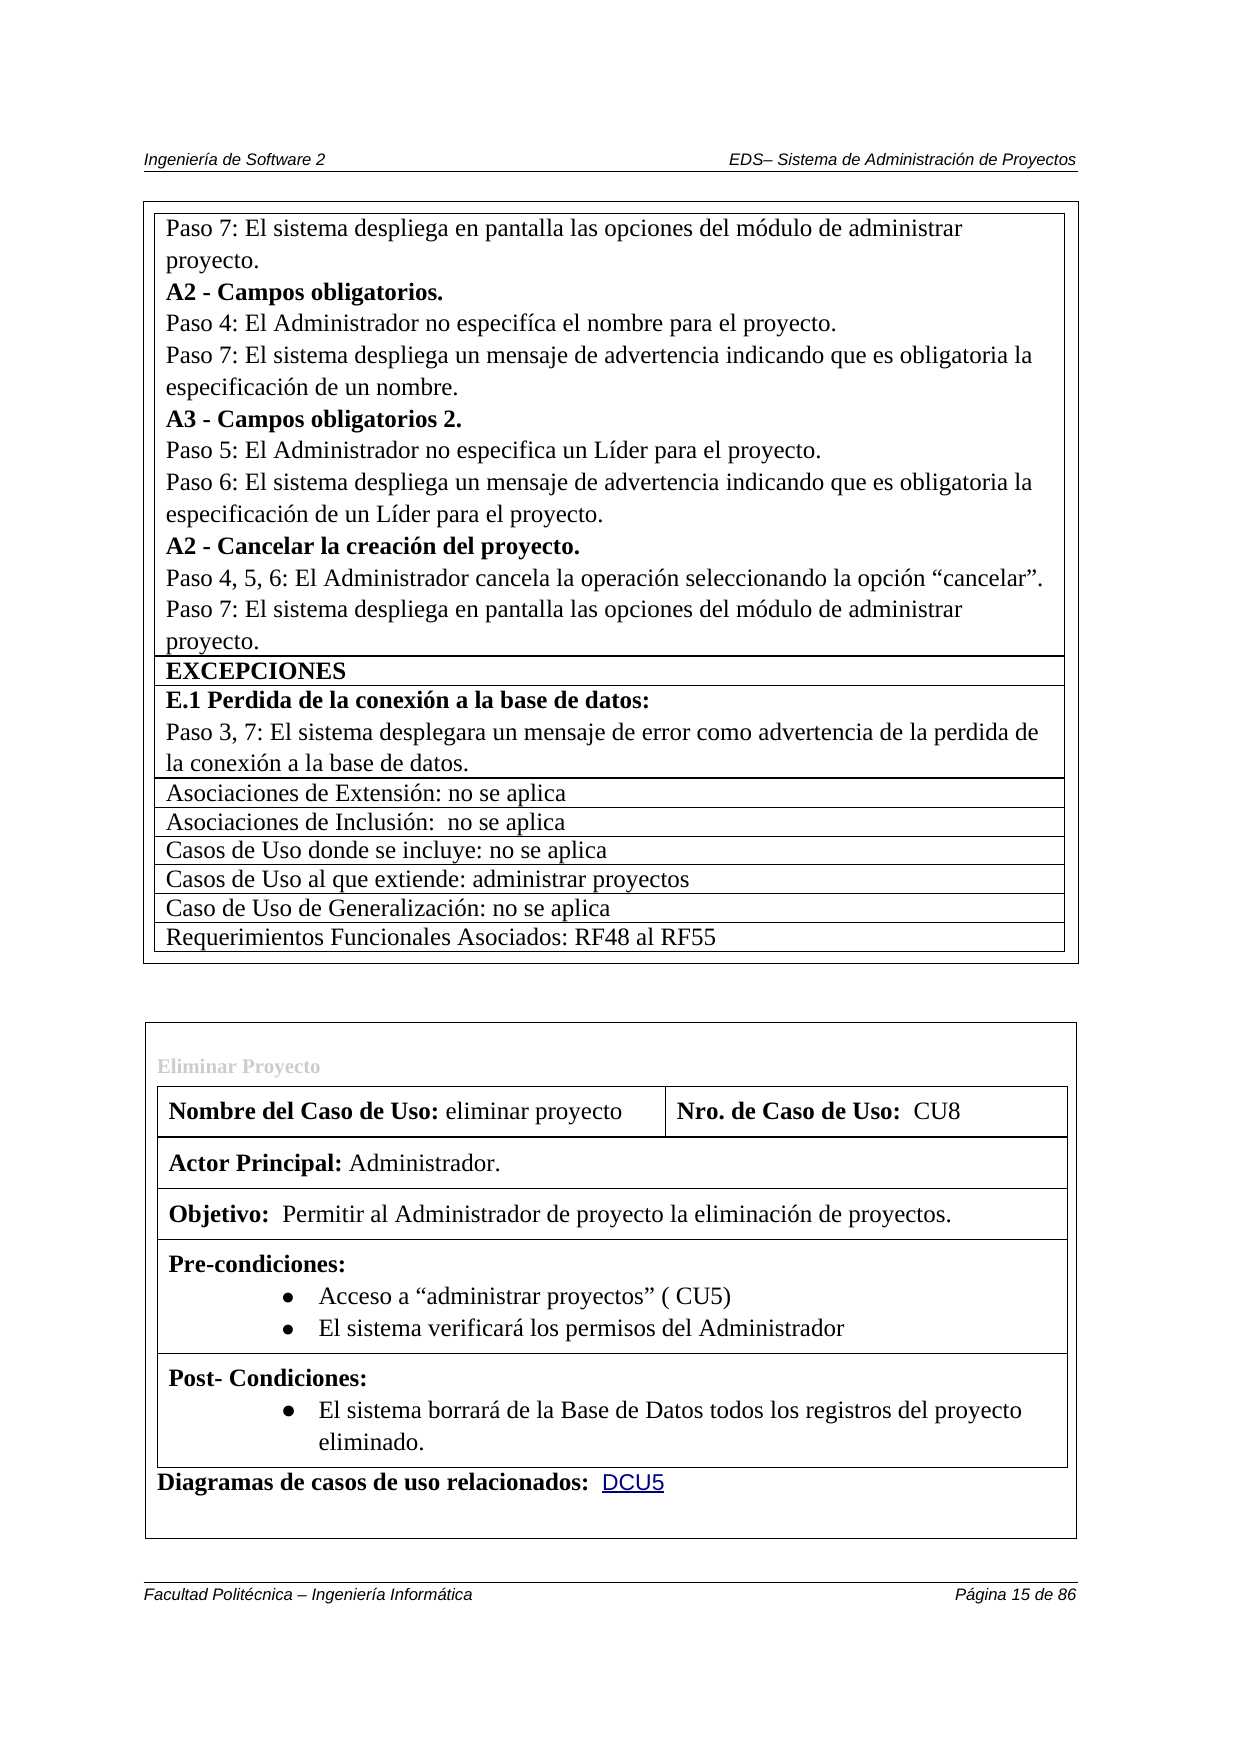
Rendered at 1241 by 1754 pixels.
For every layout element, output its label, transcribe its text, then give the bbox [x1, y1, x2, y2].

table_header Asociaciones de Extensión: no se aplica [155, 779, 1064, 807]
table_header [144, 202, 1078, 963]
table_cell Asociaciones de Inclusión: no se aplica [155, 808, 1064, 836]
table_header Actor Principal: Administrador. [158, 1138, 1067, 1188]
table_cell Caso de Uso de Generalización: no se aplica [155, 894, 1064, 922]
table_header EXCEPCIONES [155, 657, 1064, 685]
table_header Nro. de Caso de Uso: CU8 [666, 1087, 1067, 1136]
table_cell Requerimientos Funcionales Asociados: RF48 al RF55 [155, 923, 1064, 951]
table_cell Objetivo: Permitir al Administrador de proyecto la eliminación de proyectos. [158, 1189, 1067, 1238]
table_header Nombre del Caso de Uso: eliminar proyecto [158, 1087, 665, 1136]
table_cell Casos de Uso donde se incluye: no se aplica [155, 837, 1064, 864]
table_header Eliminar Proyecto Diagramas de casos de uso relacionados: DCU5 [146, 1023, 1076, 1538]
table_cell Casos de Uso al que extiende: administrar proyectos [155, 865, 1064, 893]
table_cell Paso 7: El sistema despliega en pantalla las opciones del módulo de administrar proyecto. A2 - Campos obligatorios. Paso 4: El Administrador no especifíca el nombre para el proyecto. Paso 7: El sistema despliega un mensaje de advertencia indicando que es obligatoria la especificación de un nombre. A3 - Campos obligatorios 2. Paso 5: El Administrador no especifica un Líder para el proyecto. Paso 6: El sistema despliega un mensaje de advertencia indicando que es obligatoria la especificación de un Líder para el proyecto. A2 - Cancelar la creación del proyecto. Paso 4, 5, 6: El Administrador cancela la operación seleccionando la opción “cancelar”. Paso 7: El sistema despliega en pantalla las opciones del módulo de administrar proyecto. [155, 214, 1064, 655]
table_cell Pre-condiciones: Acceso a “administrar proyectos” ( CU5) El sistema verificará los permisos del Administrador [158, 1240, 1067, 1353]
table_cell E.1 Perdida de la conexión a la base de datos: Paso 3, 7: El sistema desplegara un mensaje de error como advertencia de la perdida de la conexión a la base de datos. [155, 686, 1064, 777]
table_cell Post- Condiciones: El sistema borrará de la Base de Datos todos los registros del proyecto eliminado. [158, 1354, 1067, 1467]
